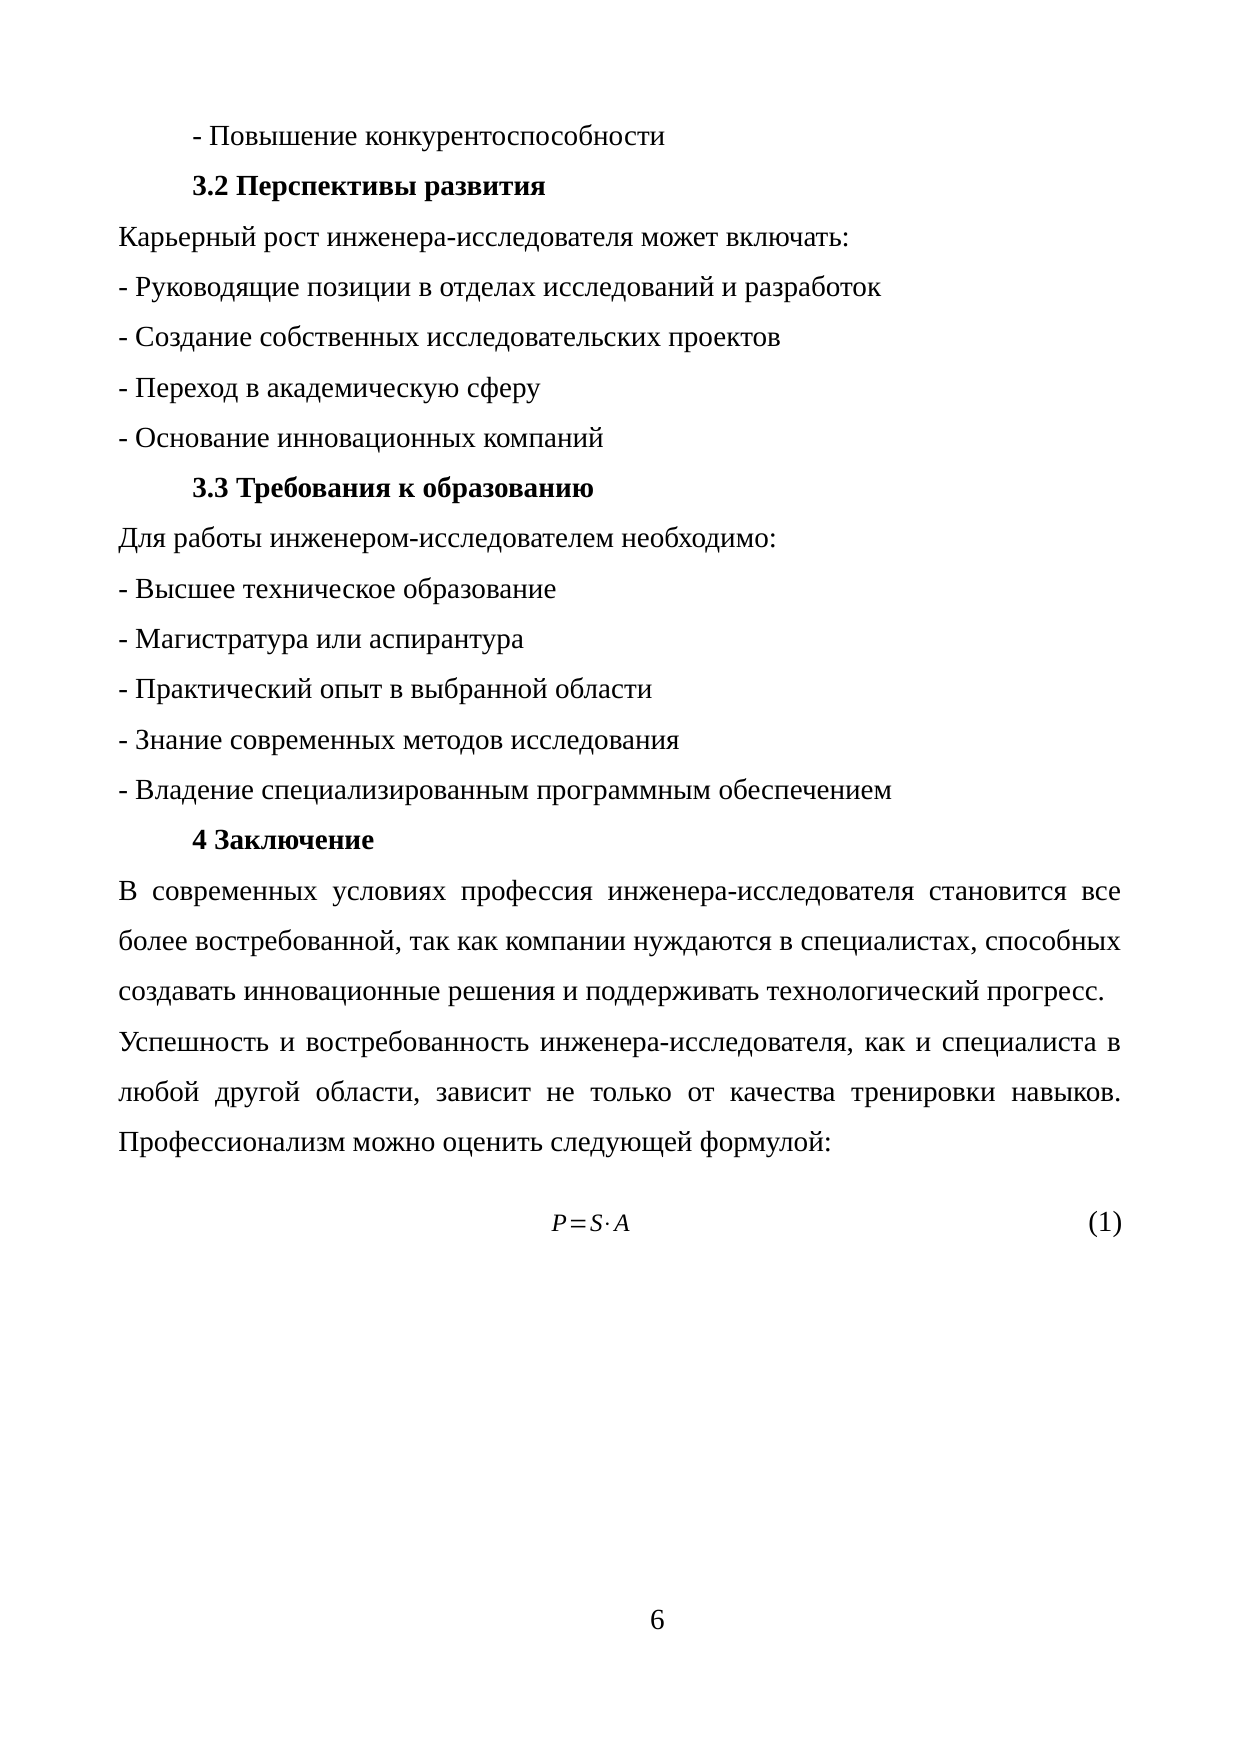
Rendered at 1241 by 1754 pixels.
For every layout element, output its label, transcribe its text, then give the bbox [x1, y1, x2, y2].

text Карьерный рост инженера-исследователя может включать: [118, 219, 1122, 252]
subtitle Перспективы развития [118, 168, 1122, 202]
text В современных условиях профессия инженера-исследователя становится все более востребованной, так как компании нуждаются в специалистах, способных создавать инновационные решения и поддерживать технологический прогресс. [118, 873, 1122, 1007]
text Для работы инженером-исследователем необходимо: [118, 521, 1122, 554]
text - Основание инновационных компаний [118, 420, 1122, 453]
text Успешность и востребованность инженера-исследователя, как и специалиста в любой другой области, зависит не только от качества тренировки навыков. Профессионализм можно оценить следующей формулой: [118, 1024, 1122, 1158]
text - Переход в академическую сферу [118, 370, 1122, 403]
text - Высшее техническое образование [118, 571, 1122, 604]
subtitle Заключение [118, 822, 1122, 856]
text - Создание собственных исследовательских проектов [118, 319, 1122, 353]
text - Знание современных методов исследования [118, 722, 1122, 755]
text - Практический опыт в выбранной области [118, 672, 1122, 705]
text (1) [118, 1204, 1122, 1237]
subtitle Требования к образованию [118, 470, 1122, 504]
text - Владение специализированным программным обеспечением [118, 772, 1122, 806]
text - Руководящие позиции в отделах исследований и разработок [118, 269, 1122, 303]
text - Магистратура или аспирантура [118, 621, 1122, 655]
text - Повышение конкурентоспособности [118, 118, 1122, 152]
